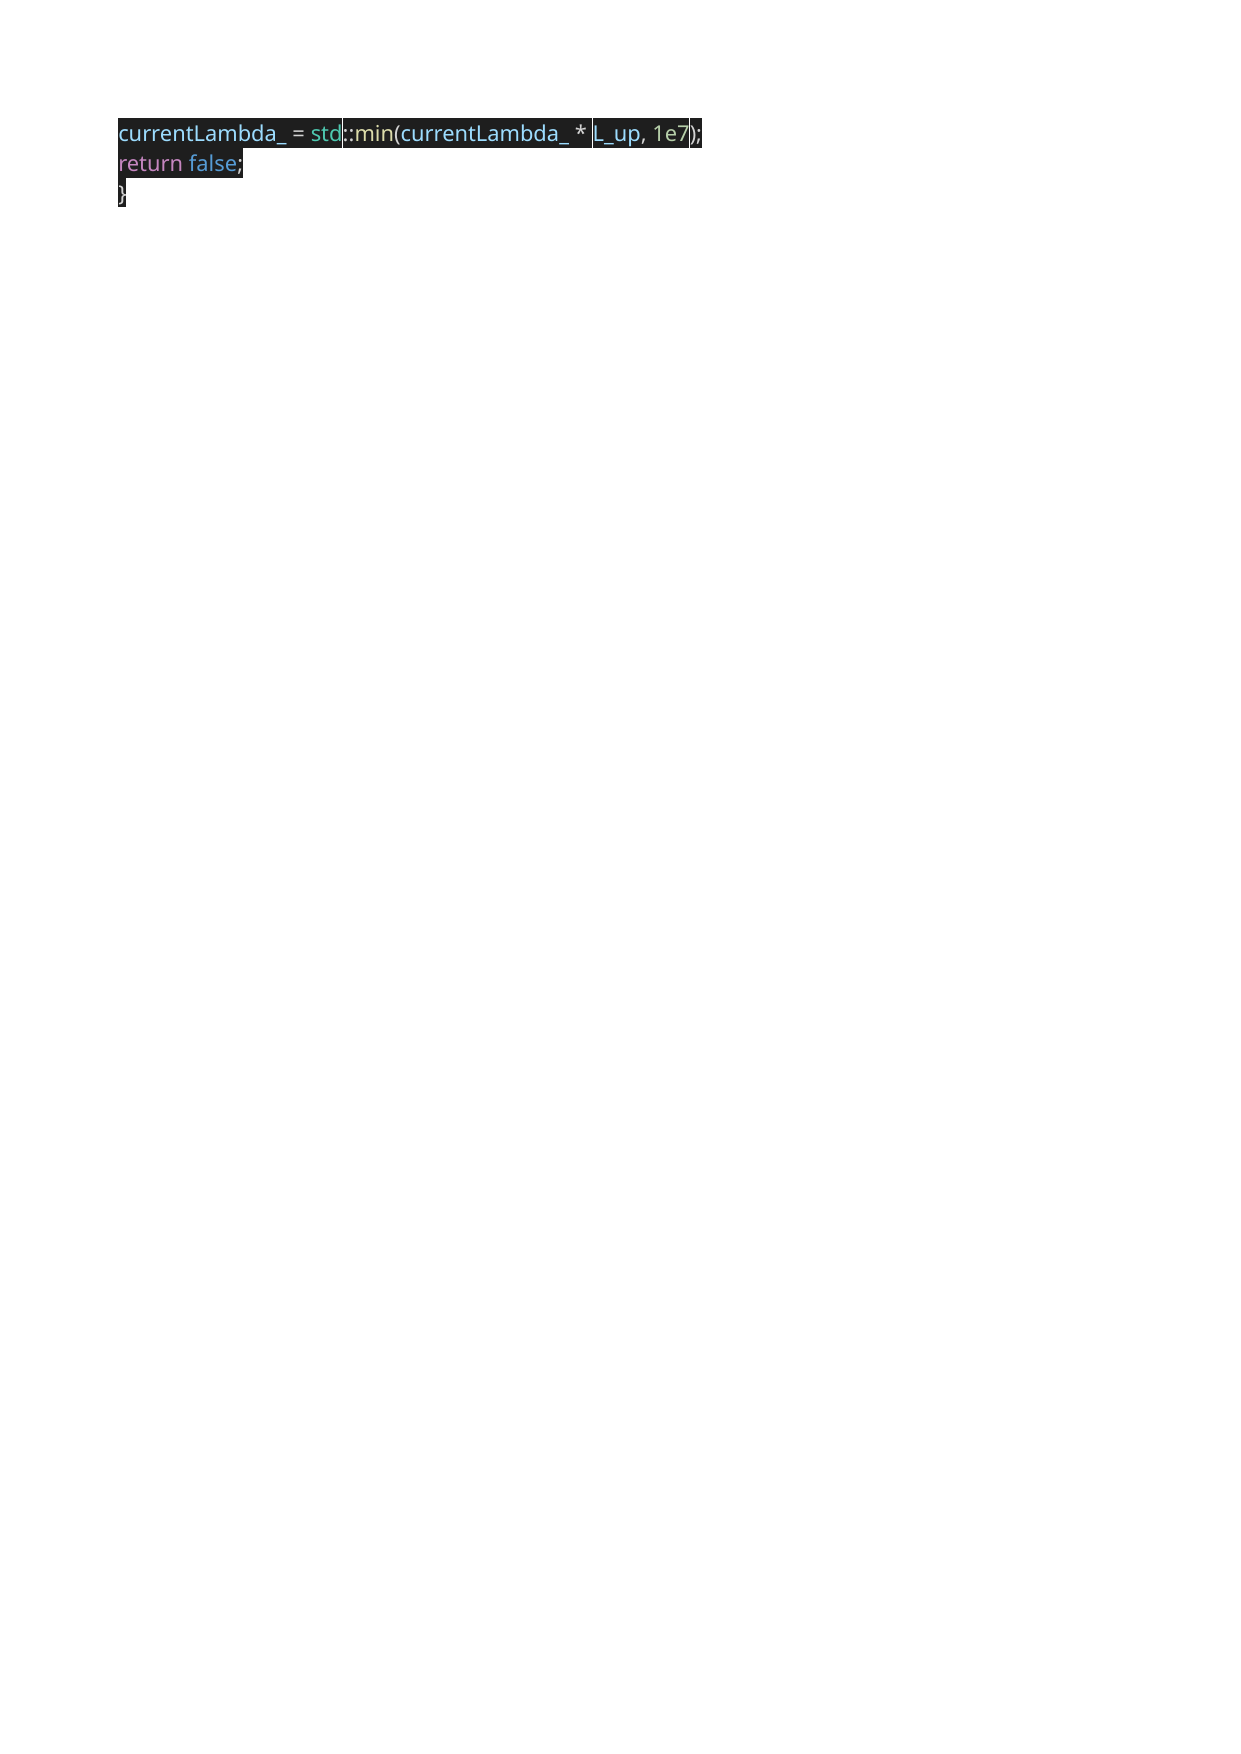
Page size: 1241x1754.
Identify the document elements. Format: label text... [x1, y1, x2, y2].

text return false; [118, 148, 1122, 178]
text currentLambda_ = std::min(currentLambda_ * L_up, 1e7); [118, 118, 1122, 148]
text } [118, 178, 1122, 207]
